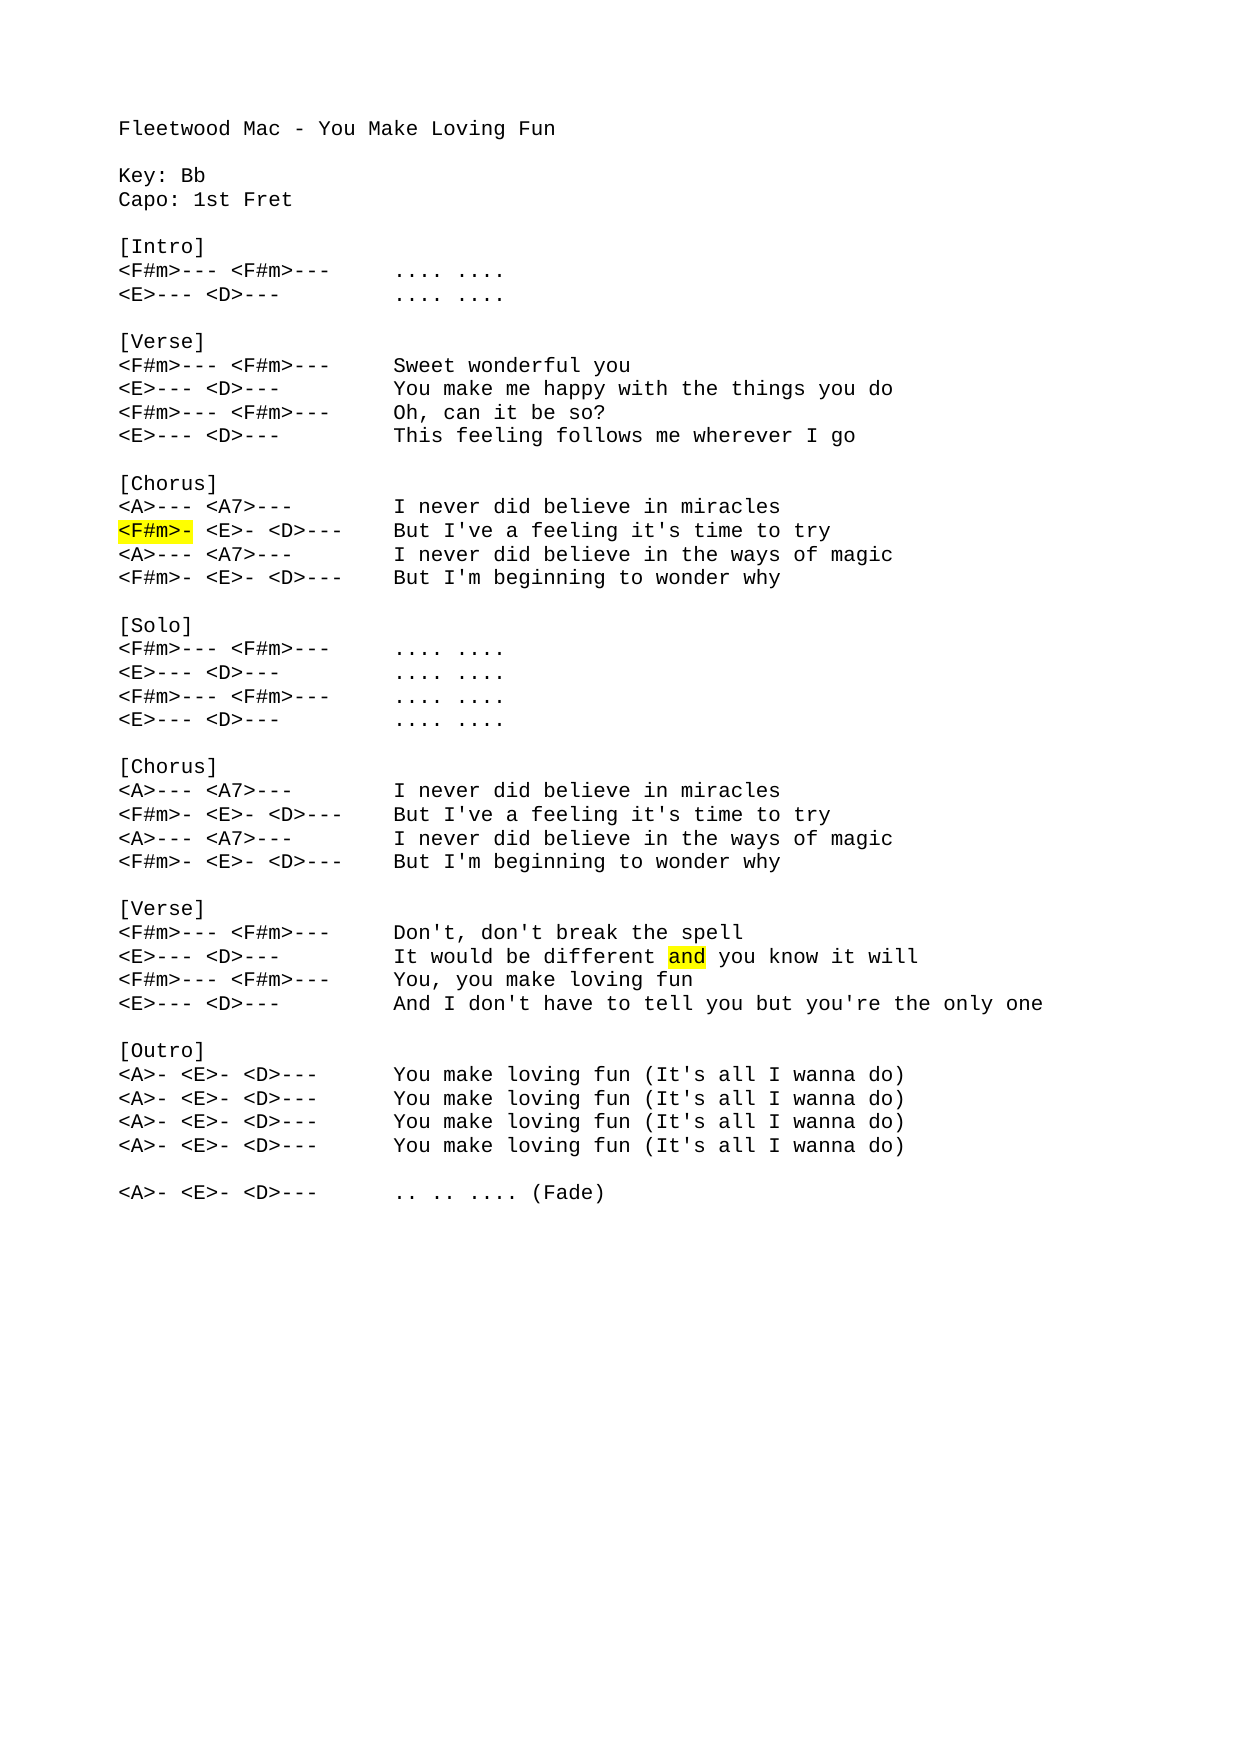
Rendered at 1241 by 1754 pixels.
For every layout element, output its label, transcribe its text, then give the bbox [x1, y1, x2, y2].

text Capo: 1st Fret [118, 189, 1122, 213]
text <A>- <E>- <D>--- .. .. .... (Fade) [118, 1182, 1122, 1206]
text <A>- <E>- <D>--- You make loving fun (It's all I wanna do) [118, 1111, 1122, 1135]
text <F#m>--- <F#m>--- .... .... [118, 686, 1122, 709]
text Fleetwood Mac - You Make Loving Fun [118, 118, 1122, 142]
text <F#m>--- <F#m>--- .... .... [118, 638, 1122, 662]
text [Chorus] [118, 473, 1122, 496]
text <F#m>--- <F#m>--- Oh, can it be so? [118, 402, 1122, 426]
text [Verse] [118, 898, 1122, 922]
text [Chorus] [118, 757, 1122, 780]
text [Intro] [118, 236, 1122, 260]
text <A>--- <A7>--- I never did believe in the ways of magic [118, 544, 1122, 567]
text <A>- <E>- <D>--- You make loving fun (It's all I wanna do) [118, 1135, 1122, 1158]
text <A>- <E>- <D>--- You make loving fun (It's all I wanna do) [118, 1064, 1122, 1088]
text <F#m>--- <F#m>--- .... .... [118, 260, 1122, 284]
text <A>--- <A7>--- I never did believe in the ways of magic [118, 827, 1122, 851]
text <F#m>--- <F#m>--- Sweet wonderful you [118, 354, 1122, 378]
text <F#m>--- <F#m>--- You, you make loving fun [118, 969, 1122, 993]
text <E>--- <D>--- .... .... [118, 662, 1122, 686]
text [Solo] [118, 615, 1122, 638]
text <E>--- <D>--- .... .... [118, 284, 1122, 307]
text <E>--- <D>--- And I don't have to tell you but you're the only one [118, 993, 1122, 1017]
text <A>--- <A7>--- I never did believe in miracles [118, 780, 1122, 804]
text <E>--- <D>--- This feeling follows me wherever I go [118, 426, 1122, 449]
text <F#m>- <E>- <D>--- But I've a feeling it's time to try [118, 804, 1122, 827]
text <F#m>- <E>- <D>--- But I've a feeling it's time to try [118, 520, 1122, 544]
text <A>--- <A7>--- I never did believe in miracles [118, 496, 1122, 520]
text <A>- <E>- <D>--- You make loving fun (It's all I wanna do) [118, 1088, 1122, 1111]
text <E>--- <D>--- .... .... [118, 709, 1122, 733]
text <F#m>- <E>- <D>--- But I'm beginning to wonder why [118, 851, 1122, 875]
text <E>--- <D>--- It would be different and you know it will [118, 946, 1122, 969]
text [Verse] [118, 331, 1122, 354]
text <E>--- <D>--- You make me happy with the things you do [118, 378, 1122, 402]
text Key: Bb [118, 165, 1122, 189]
text <F#m>- <E>- <D>--- But I'm beginning to wonder why [118, 567, 1122, 591]
text [Outro] [118, 1040, 1122, 1064]
text <F#m>--- <F#m>--- Don't, don't break the spell [118, 922, 1122, 946]
